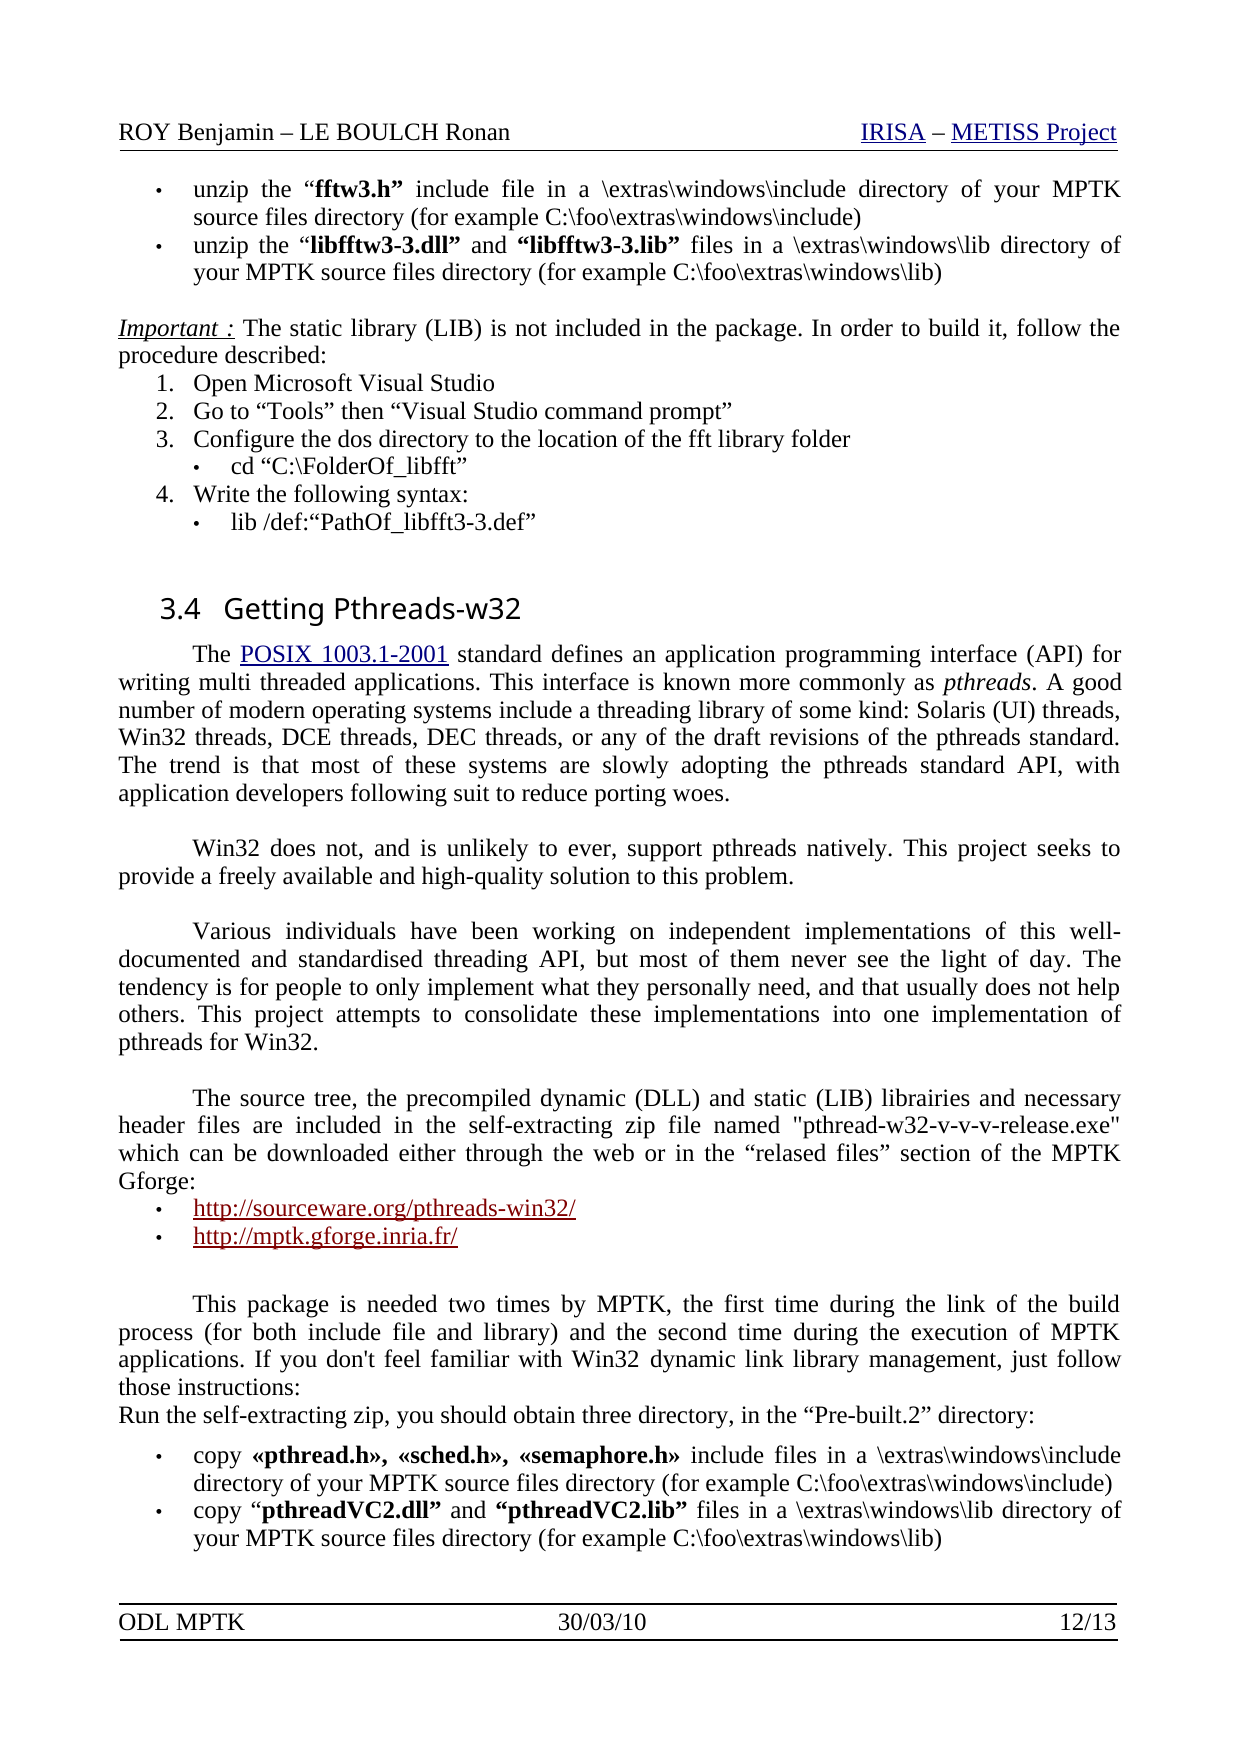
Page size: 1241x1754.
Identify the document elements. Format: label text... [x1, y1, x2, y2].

list Write the following syntax: [156, 480, 1122, 508]
text Win32 does not, and is unlikely to ever, support pthreads natively. This project seeks to provide a freely available and high-quality solution to this problem. [118, 834, 1122, 890]
text Various individuals have been working on independent implementations of this well-documented and standardised threading API, but most of them never see the light of day. The tendency is for people to only implement what they personally need, and that usually does not help others. This project attempts to consolidate these implementations into one implementation of pthreads for Win32. [118, 917, 1122, 1056]
list lib /def:“PathOf_libfft3-3.def” [193, 508, 1122, 536]
list Open Microsoft Visual Studio [156, 369, 1122, 397]
text Run the self-extracting zip, you should obtain three directory, in the “Pre-built.2” directory: [118, 1401, 1122, 1429]
list unzip the “libfftw3-3.dll” and “libfftw3-3.lib” files in a \extras\windows\lib directory of your MPTK source files directory (for example C:\foo\extras\windows\lib) [156, 231, 1122, 286]
list Configure the dos directory to the location of the fft library folder [156, 425, 1122, 452]
list unzip the “fftw3.h” include file in a \extras\windows\include directory of your MPTK source files directory (for example C:\foo\extras\windows\include) [156, 175, 1122, 231]
list http://mptk.gforge.inria.fr/ [156, 1222, 1122, 1250]
text The source tree, the precompiled dynamic (DLL) and static (LIB) librairies and necessary header files are included in the self-extracting zip file named "pthread-w32-v-v-v-release.exe" which can be downloaded either through the web or in the “relased files” section of the MPTK Gforge: [118, 1084, 1122, 1194]
subtitle Getting Pthreads-w32 [118, 588, 1122, 628]
list copy «pthread.h», «sched.h», «semaphore.h» include files in a \extras\windows\include directory of your MPTK source files directory (for example C:\foo\extras\windows\include) [156, 1441, 1122, 1497]
text Important : The static library (LIB) is not included in the package. In order to build it, follow the procedure described: [118, 314, 1122, 369]
list copy “pthreadVC2.dll” and “pthreadVC2.lib” files in a \extras\windows\lib directory of your MPTK source files directory (for example C:\foo\extras\windows\lib) [156, 1497, 1122, 1552]
list cd “C:\FolderOf_libfft” [193, 452, 1122, 480]
text This package is needed two times by MPTK, the first time during the link of the build process (for both include file and library) and the second time during the execution of MPTK applications. If you don't feel familiar with Win32 dynamic link library management, just follow those instructions: [118, 1290, 1122, 1401]
list http://sourceware.org/pthreads-win32/ [156, 1194, 1122, 1222]
list Go to “Tools” then “Visual Studio command prompt” [156, 397, 1122, 425]
text The POSIX 1003.1-2001 standard defines an application programming interface (API) for writing multi threaded applications. This interface is known more commonly as pthreads. A good number of modern operating systems include a threading library of some kind: Solaris (UI) threads, Win32 threads, DCE threads, DEC threads, or any of the draft revisions of the pthreads standard. The trend is that most of these systems are slowly adopting the pthreads standard API, with application developers following suit to reduce porting woes. [118, 640, 1122, 807]
